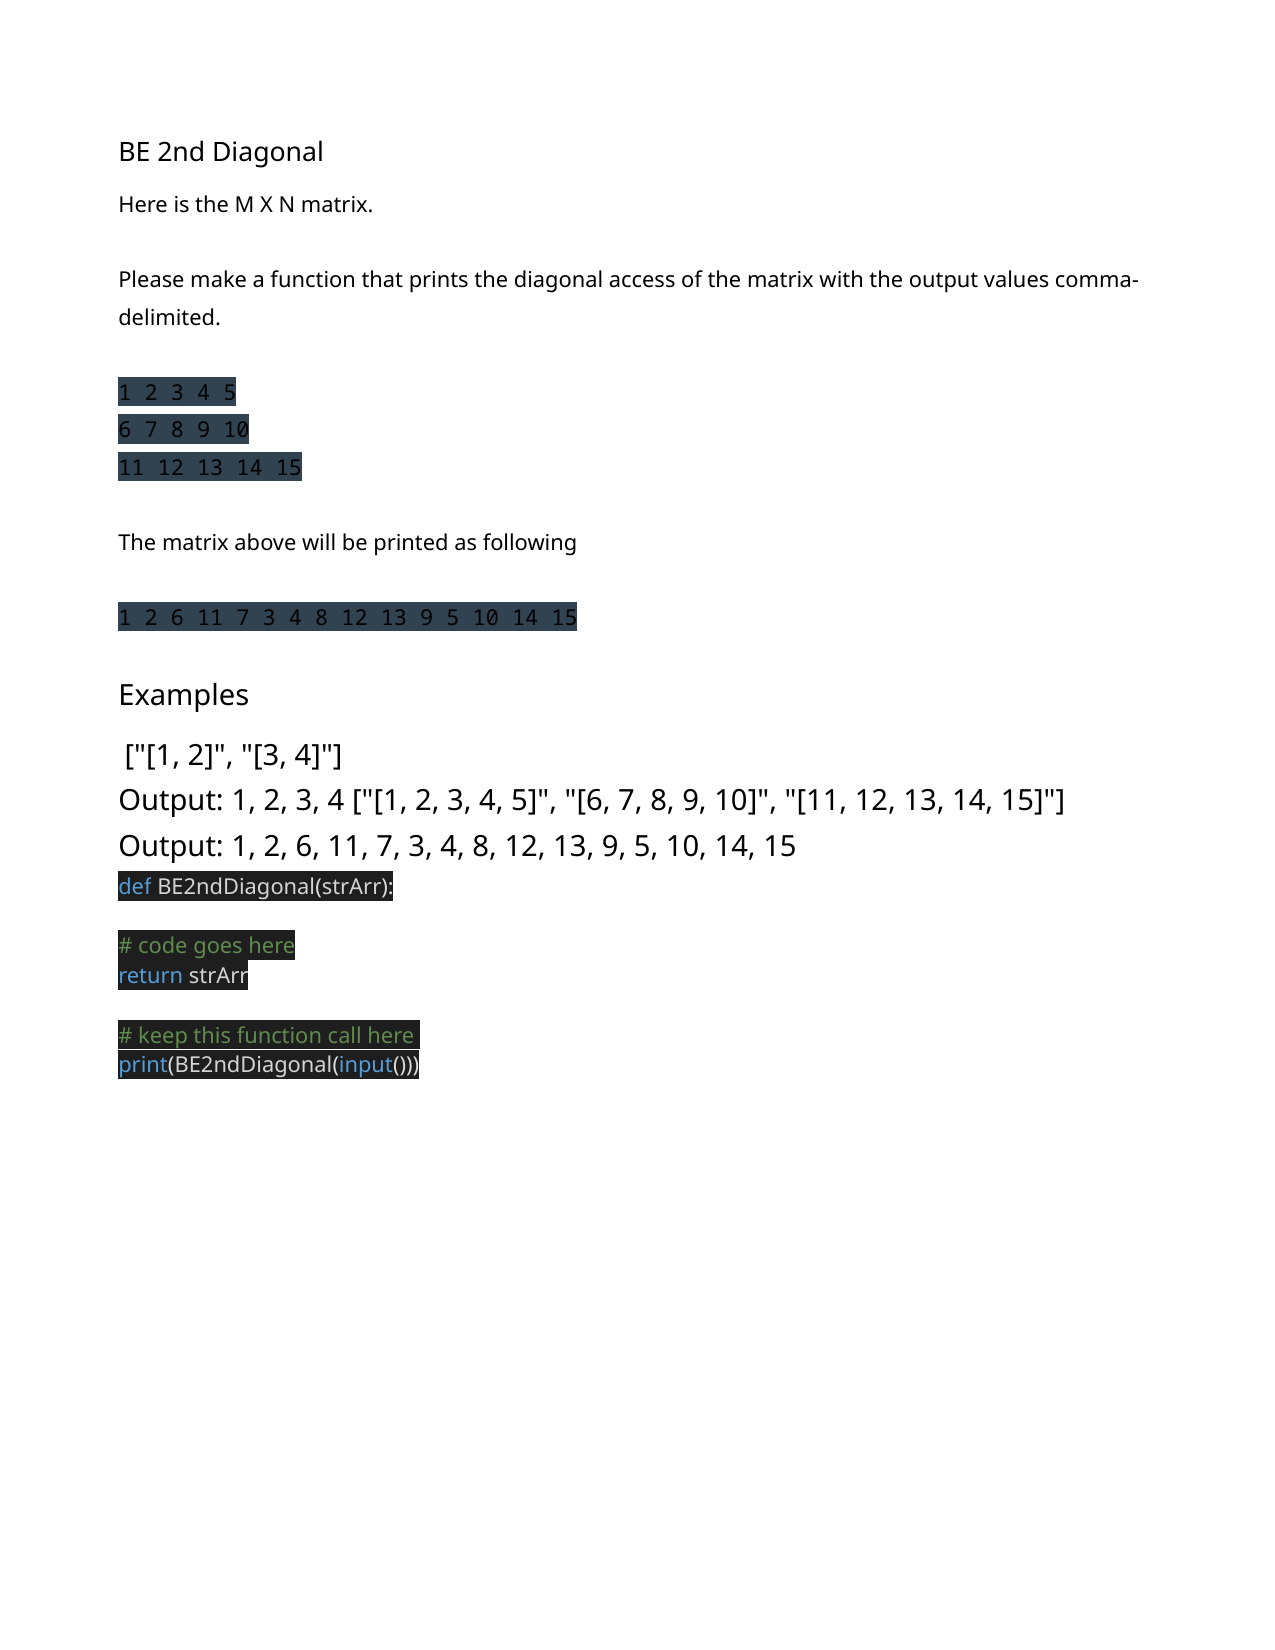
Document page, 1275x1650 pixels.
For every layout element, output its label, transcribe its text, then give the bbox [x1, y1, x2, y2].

text return strArr [118, 960, 1157, 990]
text def BE2ndDiagonal(strArr): [118, 871, 1157, 901]
subtitle BE 2nd Diagonal [118, 133, 1157, 169]
text Here is the M X N matrix. Please make a function that prints the diagonal access of the matrix with the output values comma-delimited. 1 2 3 4 5 6 7 8 9 10 11 12 13 14 15 The matrix above will be printed as following 1 2 6 11 7 3 4 8 12 13 9 5 10 14 15 [118, 181, 1157, 631]
text print(BE2ndDiagonal(input())) [118, 1049, 1157, 1079]
text # keep this function call here [118, 1020, 1157, 1049]
text # code goes here [118, 930, 1157, 960]
subtitle Examples [118, 674, 1157, 714]
text ["[1, 2]", "[3, 4]"] Output: 1, 2, 3, 4 ["[1, 2, 3, 4, 5]", "[6, 7, 8, 9, 10]", "[11, 12, 13, 14, 15]"] Output: 1, 2, 6, 11, 7, 3, 4, 8, 12, 13, 9, 5, 10, 14, 15 [118, 734, 1157, 865]
